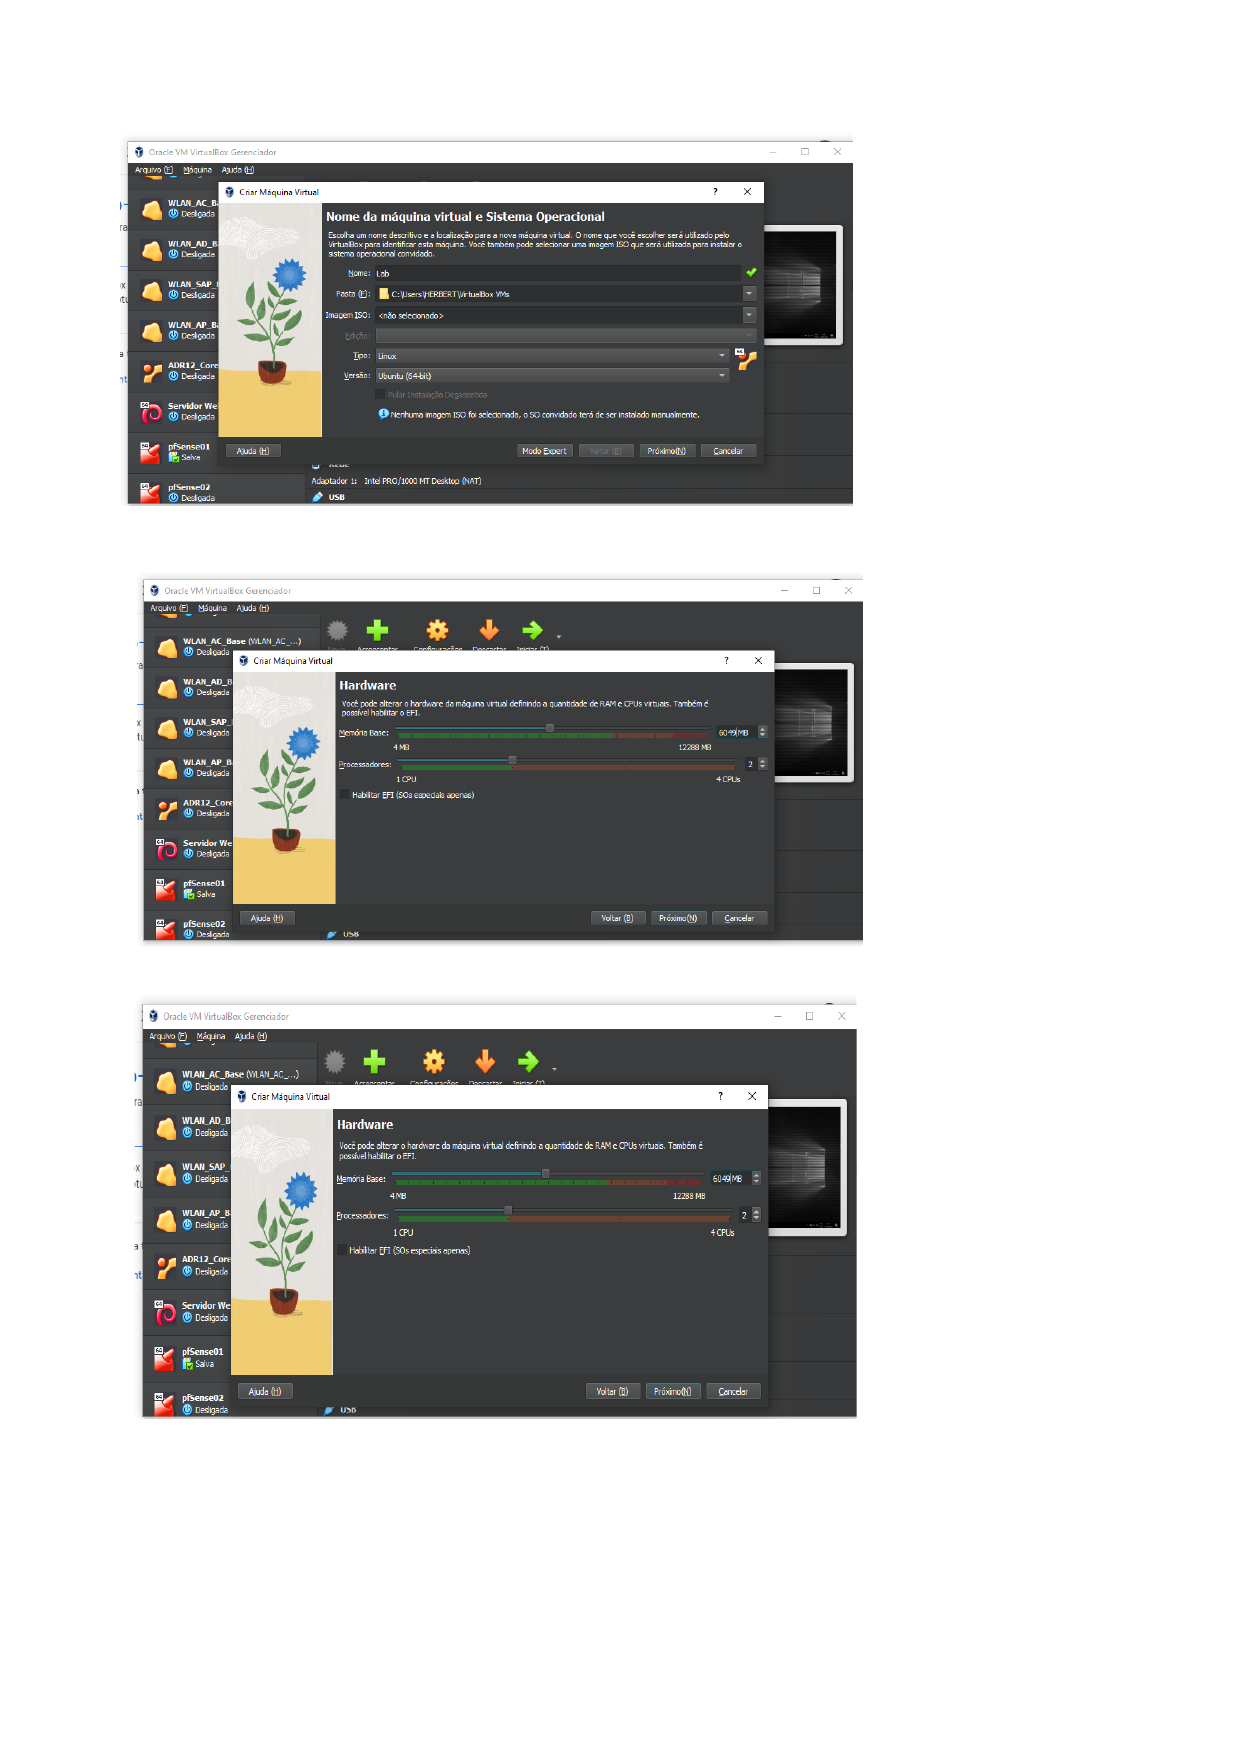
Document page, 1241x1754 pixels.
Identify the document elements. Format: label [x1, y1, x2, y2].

picture [120, 132, 820, 506]
picture [134, 994, 857, 1419]
picture [137, 572, 863, 947]
